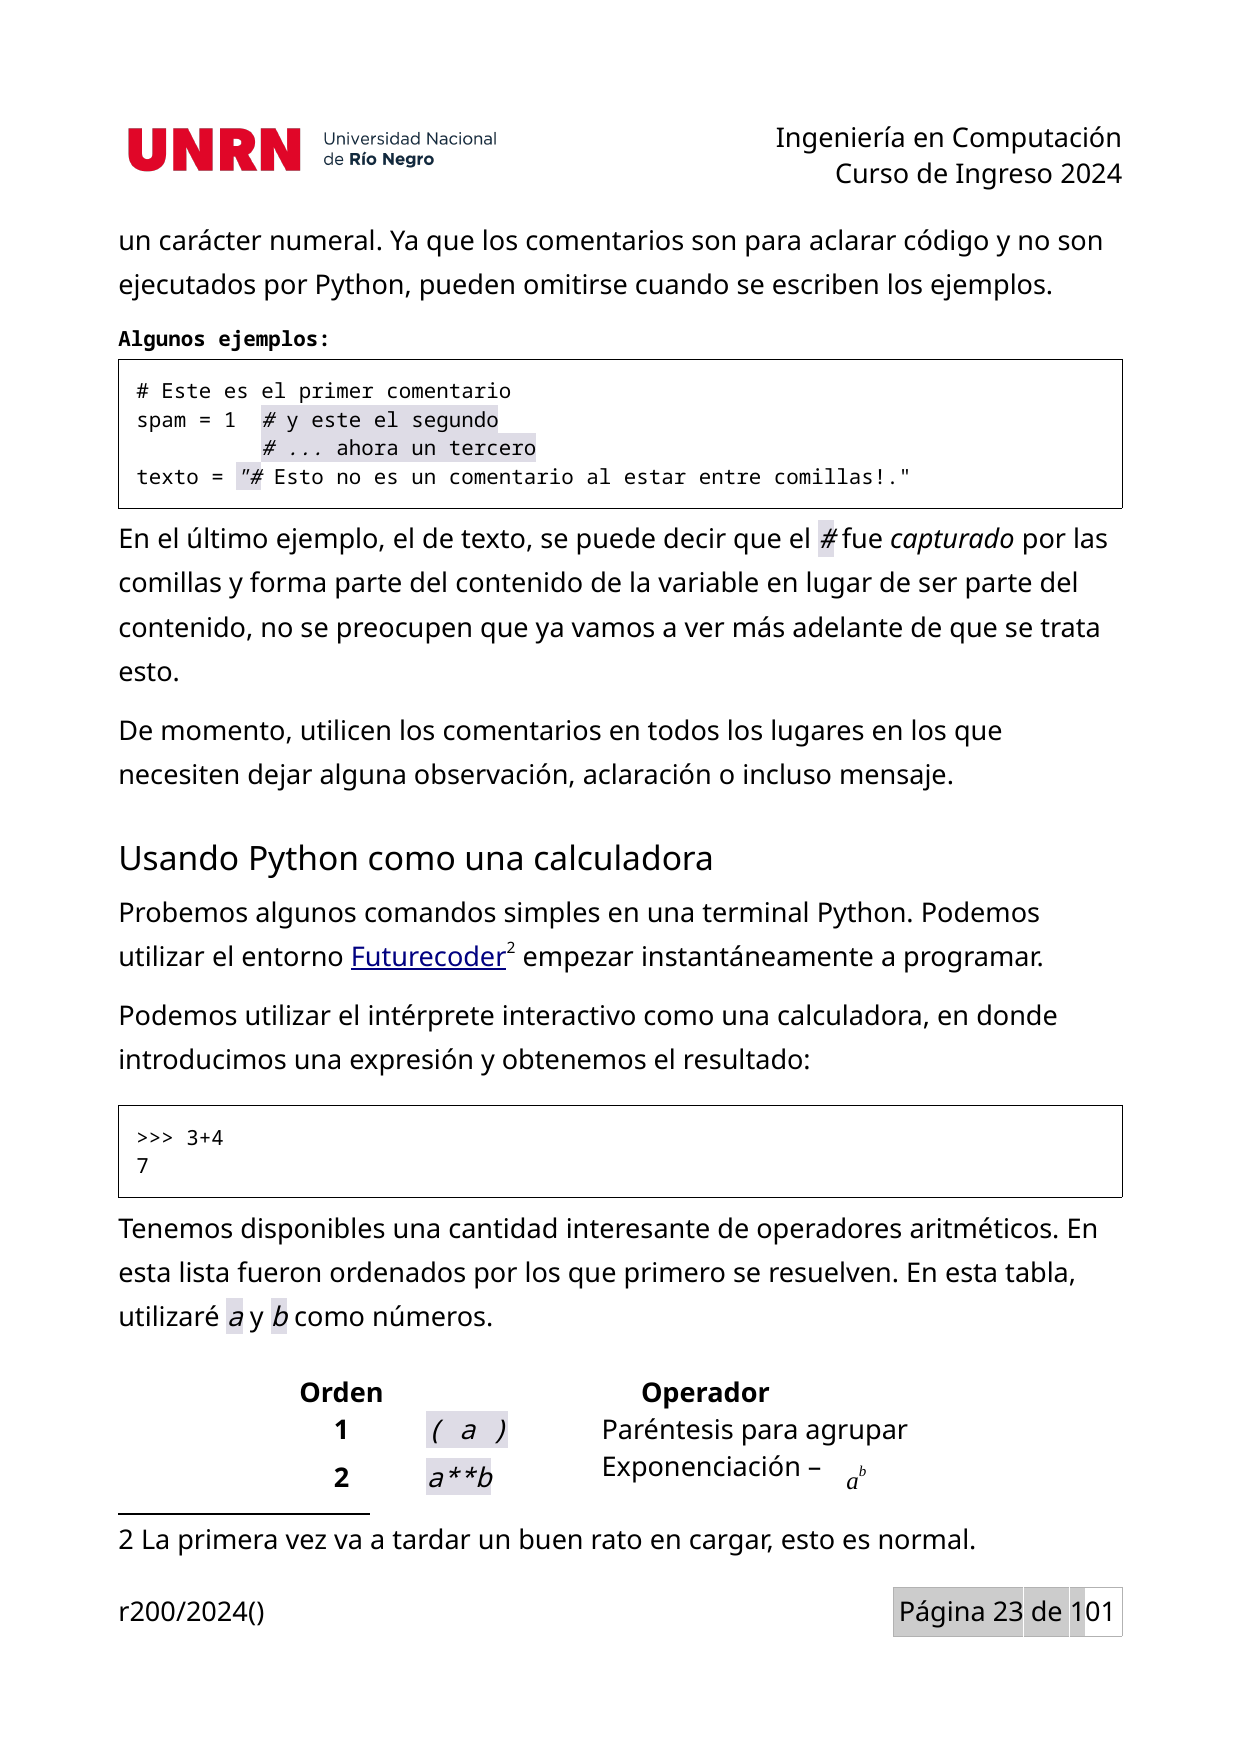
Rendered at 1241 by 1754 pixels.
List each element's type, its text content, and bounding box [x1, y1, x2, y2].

text La primera vez va a tardar un buen rato en cargar, esto es normal. [118, 1521, 1122, 1557]
subtitle Usando Python como una calculadora [118, 835, 1122, 881]
table_cell a**b [426, 1448, 601, 1505]
table_cell 2 [256, 1448, 426, 1505]
text # ... ahora un tercero [498, 416, 1122, 444]
text En el último ejemplo, el de texto, se puede decir que el # fue capturado por las comillas y forma parte del contenido de la variable en lugar de ser parte del contenido, no se preocupen que ya vamos a ver más adelante de que se trata esto. [118, 520, 1122, 689]
table_cell ( a ) [508, 1411, 601, 1448]
text >>> 3+4 [119, 1106, 1122, 1133]
text De momento, utilicen los comentarios en todos los lugares en los que necesiten dejar alguna observación, aclaración o incluso mensaje. [118, 711, 1122, 792]
table_cell 1 [256, 1411, 426, 1448]
table_header Orden [256, 1374, 426, 1411]
text # ... ahora un tercero [119, 416, 261, 444]
text un carácter numeral. Ya que los comentarios son para aclarar código y no son ejecutados por Python, pueden omitirse cuando se escriben los ejemplos. [118, 221, 1122, 302]
text Algunos ejemplos: [118, 324, 1122, 353]
text spam = 1 # y este el segundo [119, 387, 1122, 416]
text Tenemos disponibles una cantidad interesante de operadores aritméticos. En esta lista fueron ordenados por los que primero se resuelven. En esta tabla, utilizaré a y b como números. [118, 1209, 1122, 1334]
text 7 [119, 1133, 1122, 1197]
table_cell Paréntesis para agrupar [601, 1411, 984, 1448]
text Podemos utilizar el intérprete interactivo como una calculadora, en donde introducimos una expresión y obtenemos el resultado: [118, 996, 1122, 1077]
picture [118, 118, 505, 180]
table_cell Exponenciación – [601, 1448, 984, 1505]
table_header Operador [426, 1374, 984, 1411]
text Probemos algunos comandos simples en una terminal Python. Podemos utilizar el entorno Futurecoder empezar instantáneamente a programar. [118, 893, 1122, 974]
text texto = "# Esto no es un comentario al estar entre comillas!." [119, 444, 1122, 508]
text # Este es el primer comentario [119, 360, 1122, 387]
